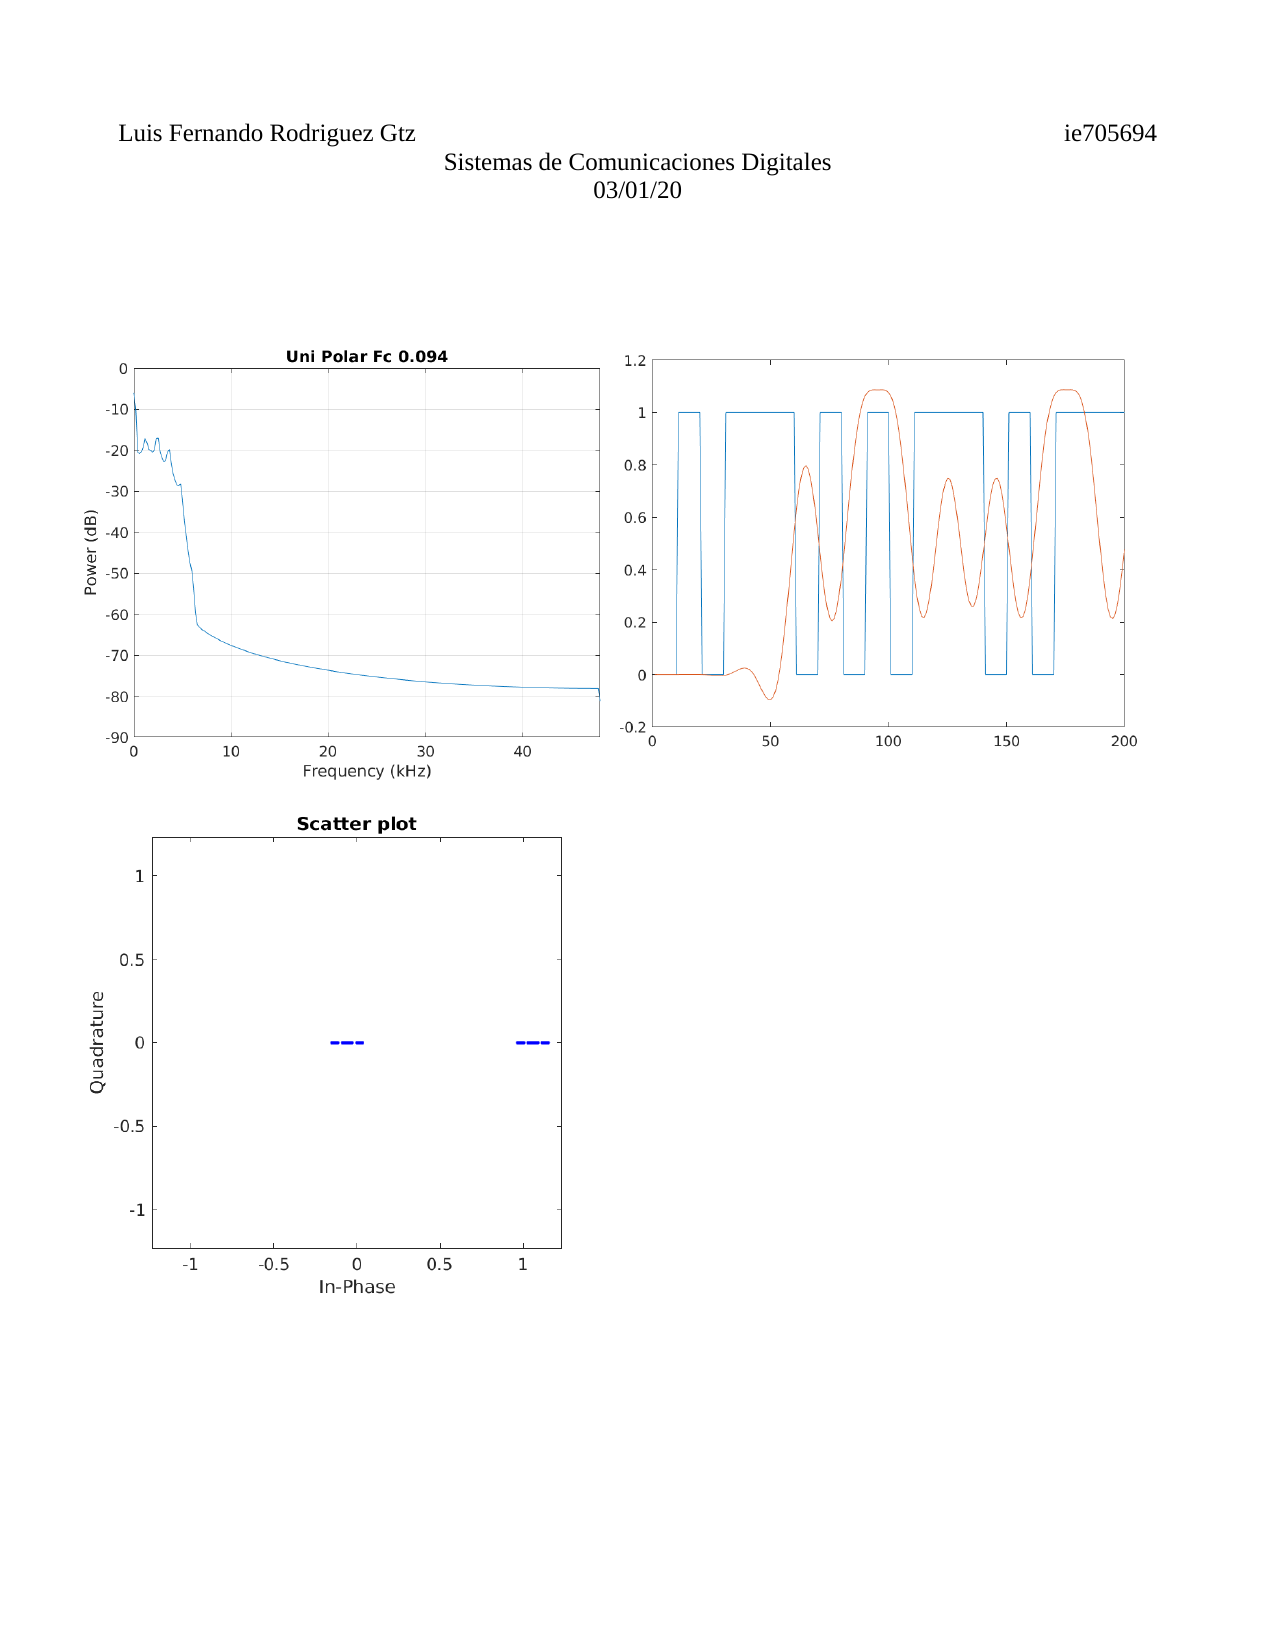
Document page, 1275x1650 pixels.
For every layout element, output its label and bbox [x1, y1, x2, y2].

picture [82, 348, 602, 781]
picture [87, 814, 563, 1295]
picture [618, 353, 1138, 748]
